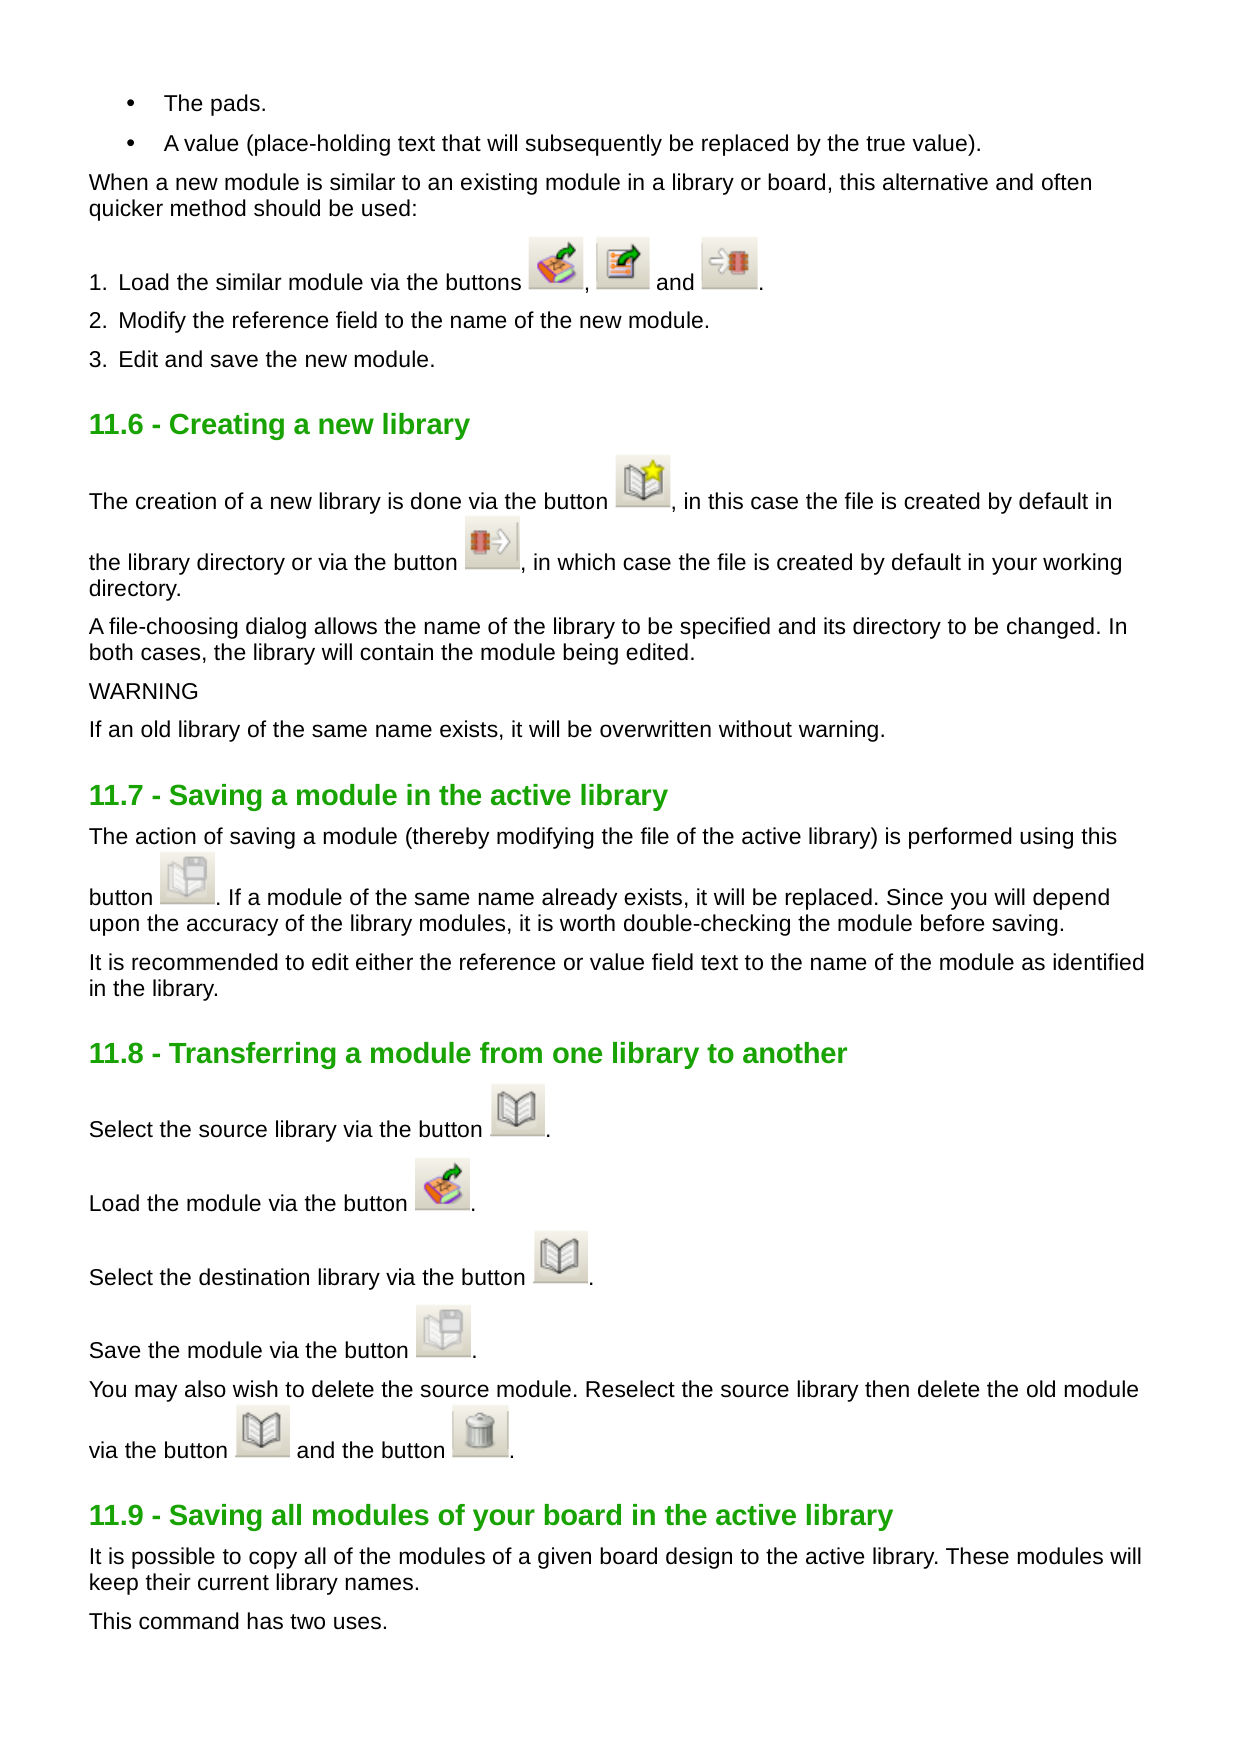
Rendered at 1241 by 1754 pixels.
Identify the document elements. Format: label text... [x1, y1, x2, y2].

text It is possible to copy all of the modules of a given board design to the active library. These modules will keep their current library names. [88, 1544, 1152, 1596]
list Modify the reference field to the name of the new module. [88, 308, 1152, 334]
picture [465, 514, 520, 571]
text It is recommended to edit either the reference or value field text to the name of the module as identified in the library. [88, 949, 1152, 1001]
text You may also wish to delete the source module. Reselect the source library then delete the old module via the button and the button . [88, 1376, 1152, 1463]
list Edit and save the new module. [88, 346, 1152, 372]
picture [701, 234, 758, 291]
picture [533, 1228, 588, 1285]
subtitle Transferring a module from one library to another [88, 1037, 1152, 1069]
picture [615, 452, 671, 509]
text Select the destination library via the button . [88, 1229, 1152, 1290]
text Load the module via the button . [88, 1155, 1152, 1216]
text Select the source library via the button . [88, 1082, 1152, 1143]
text The action of saving a module (thereby modifying the file of the active library) is performed using this button . If a module of the same name already exists, it will be replaced. Since you will depend upon the accuracy of the library modules, it is worth double-checking the module before saving. [88, 823, 1152, 937]
picture [235, 1402, 290, 1459]
list The pads. [126, 88, 1152, 117]
list A value (place-holding text that will subsequently be replaced by the true value). [126, 129, 1152, 157]
text The creation of a new library is done via the button , in this case the file is created by default in the library directory or via the button , in which case the file is created by default in your working directory. [88, 453, 1152, 601]
picture [596, 234, 650, 291]
text When a new module is similar to an existing module in a library or board, this alternative and often quicker method should be used: [88, 169, 1152, 222]
subtitle Creating a new library [88, 408, 1152, 441]
picture [416, 1302, 471, 1359]
subtitle Saving a module in the active library [88, 778, 1152, 811]
picture [452, 1402, 509, 1459]
picture [528, 234, 584, 291]
text This command has two uses. [88, 1608, 1152, 1634]
picture [415, 1155, 470, 1212]
picture [160, 849, 215, 906]
list Load the similar module via the buttons , and . [88, 234, 1152, 295]
text A file-choosing dialog allows the name of the library to be specified and its directory to be changed. In both cases, the library will contain the module being edited. [88, 614, 1152, 666]
text If an old library of the same name exists, it will be overwritten without warning. [88, 717, 1152, 743]
subtitle Saving all modules of your board in the active library [88, 1499, 1152, 1531]
picture [490, 1081, 545, 1138]
text WARNING [88, 678, 1152, 704]
text Save the module via the button . [88, 1302, 1152, 1364]
